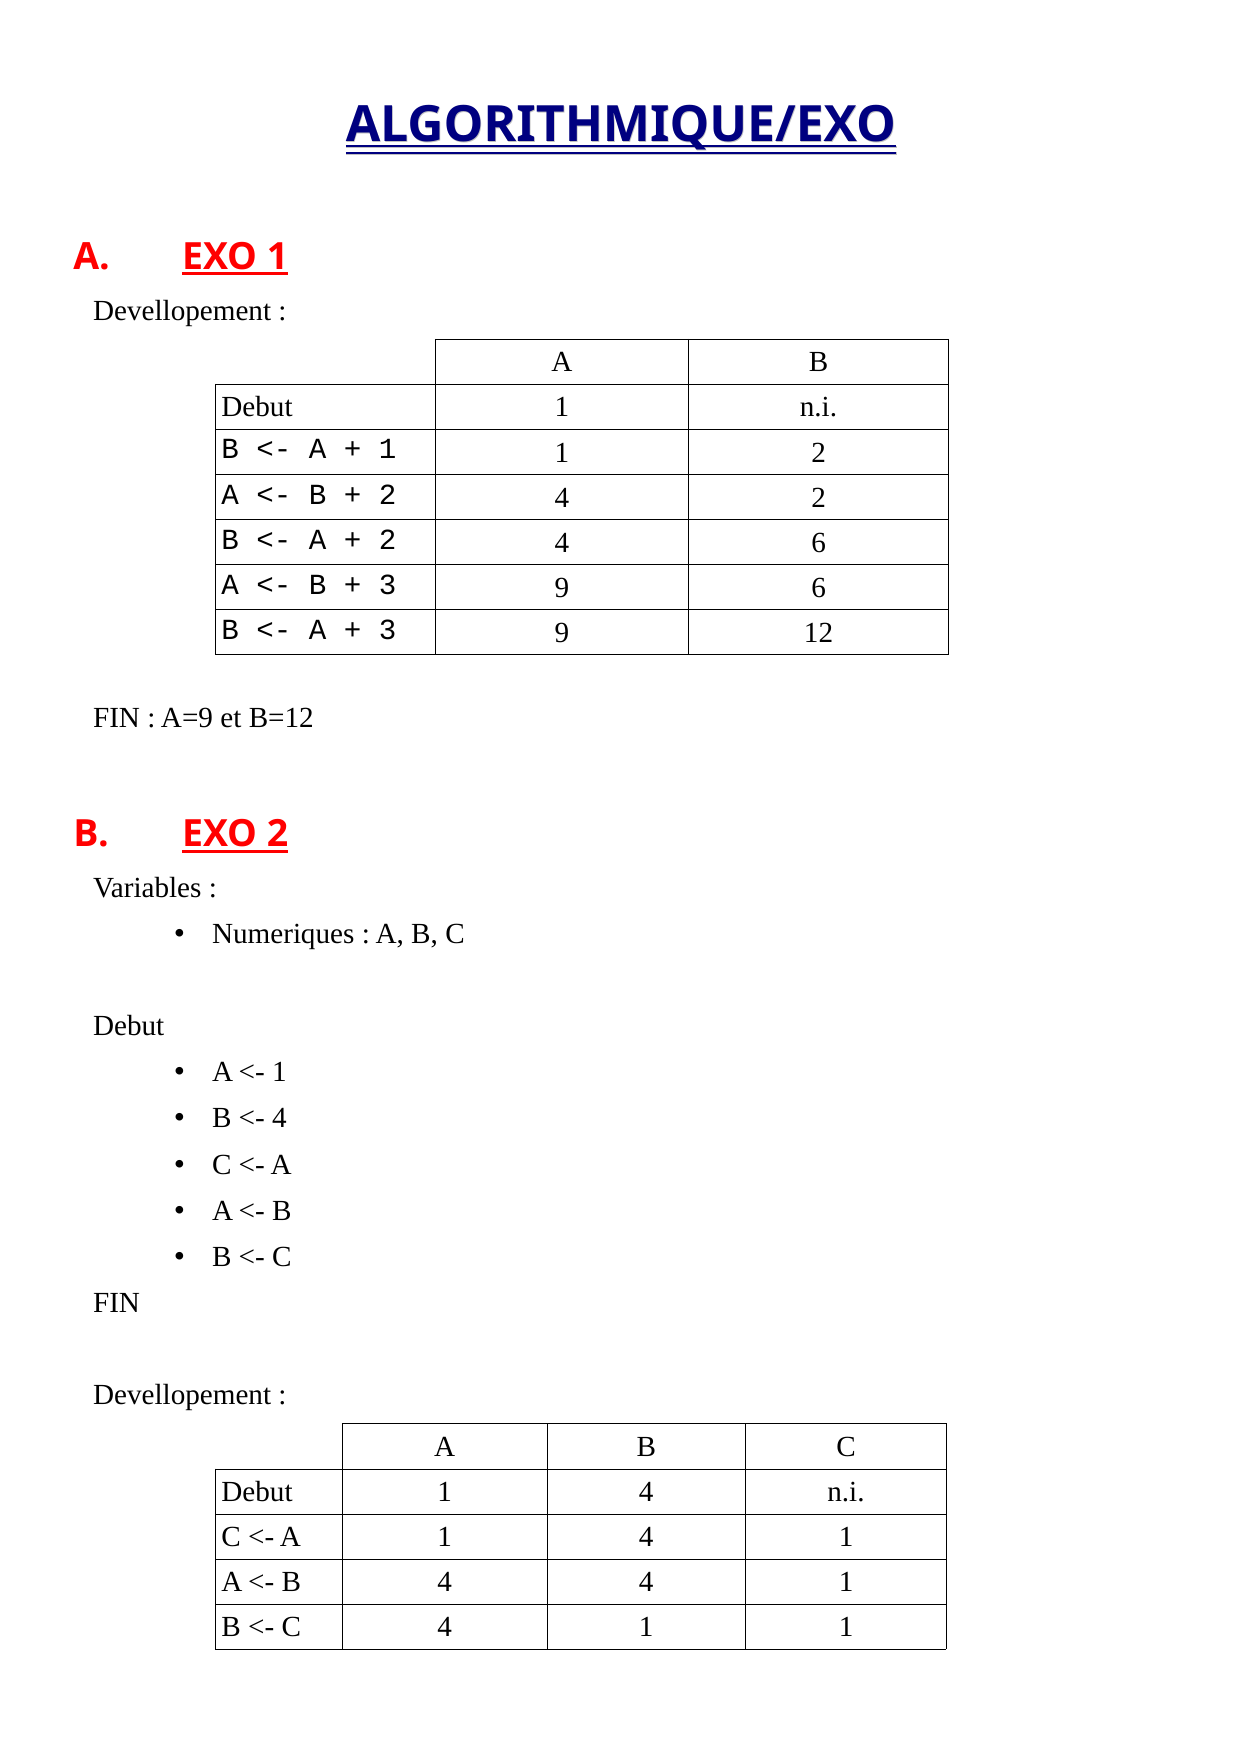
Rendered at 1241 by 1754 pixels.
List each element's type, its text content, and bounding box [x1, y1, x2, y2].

table_cell A <- B + 3 [216, 565, 435, 609]
table_cell B <- A + 2 [216, 520, 435, 564]
subtitle Algorithmique/EXO [63, 88, 1178, 156]
table_cell 1 [548, 1605, 745, 1649]
table_header B [689, 340, 948, 384]
text Debut [63, 1008, 1178, 1042]
table_cell B <- C [216, 1605, 342, 1649]
table_cell 12 [689, 610, 948, 654]
table_cell Debut [216, 385, 435, 429]
list B <- C [174, 1239, 1178, 1273]
table_cell 2 [689, 430, 948, 474]
text Variables : [63, 870, 1178, 904]
text FIN [63, 1285, 1178, 1319]
subtitle Exo 2 [63, 807, 1178, 858]
list Numeriques : A, B, C [174, 916, 1178, 950]
list C <- A [174, 1147, 1178, 1180]
table_cell 4 [548, 1470, 745, 1513]
table_header [215, 1423, 342, 1468]
table_cell 1 [436, 385, 688, 429]
table_cell A <- B [216, 1560, 342, 1604]
table_cell 4 [548, 1560, 745, 1604]
table_cell 4 [343, 1560, 547, 1604]
table_cell 1 [746, 1560, 946, 1604]
table_cell A <- B + 2 [216, 475, 435, 519]
table_cell 9 [436, 565, 688, 609]
list B <- 4 [174, 1101, 1178, 1134]
table_cell B <- A + 3 [216, 610, 435, 654]
table_header A [343, 1424, 547, 1468]
table_cell 1 [436, 430, 688, 474]
list A <- 1 [174, 1054, 1178, 1088]
table_cell B <- A + 1 [216, 430, 435, 474]
table_cell 4 [548, 1515, 745, 1559]
table_cell 6 [689, 520, 948, 564]
table_header [215, 339, 435, 384]
table_header A [436, 340, 688, 384]
text FIN : A=9 et B=12 [63, 701, 1178, 734]
table_cell 6 [689, 565, 948, 609]
table_cell Debut [216, 1470, 342, 1513]
table_header C [746, 1424, 946, 1468]
table_cell n.i. [746, 1470, 946, 1513]
table_cell 1 [746, 1605, 946, 1649]
table_cell C <- A [216, 1515, 342, 1559]
table_cell 4 [343, 1605, 547, 1649]
table_cell 2 [689, 475, 948, 519]
table_cell 9 [436, 610, 688, 654]
subtitle Exo 1 [63, 229, 1178, 280]
table_cell 4 [436, 475, 688, 519]
table_header B [548, 1424, 745, 1468]
list A <- B [174, 1193, 1178, 1227]
table_cell 1 [746, 1515, 946, 1559]
text Devellopement : [63, 293, 1178, 326]
table_cell 1 [343, 1470, 547, 1513]
table_cell 4 [436, 520, 688, 564]
table_cell n.i. [689, 385, 948, 429]
text Devellopement : [63, 1377, 1178, 1411]
table_cell 1 [343, 1515, 547, 1559]
